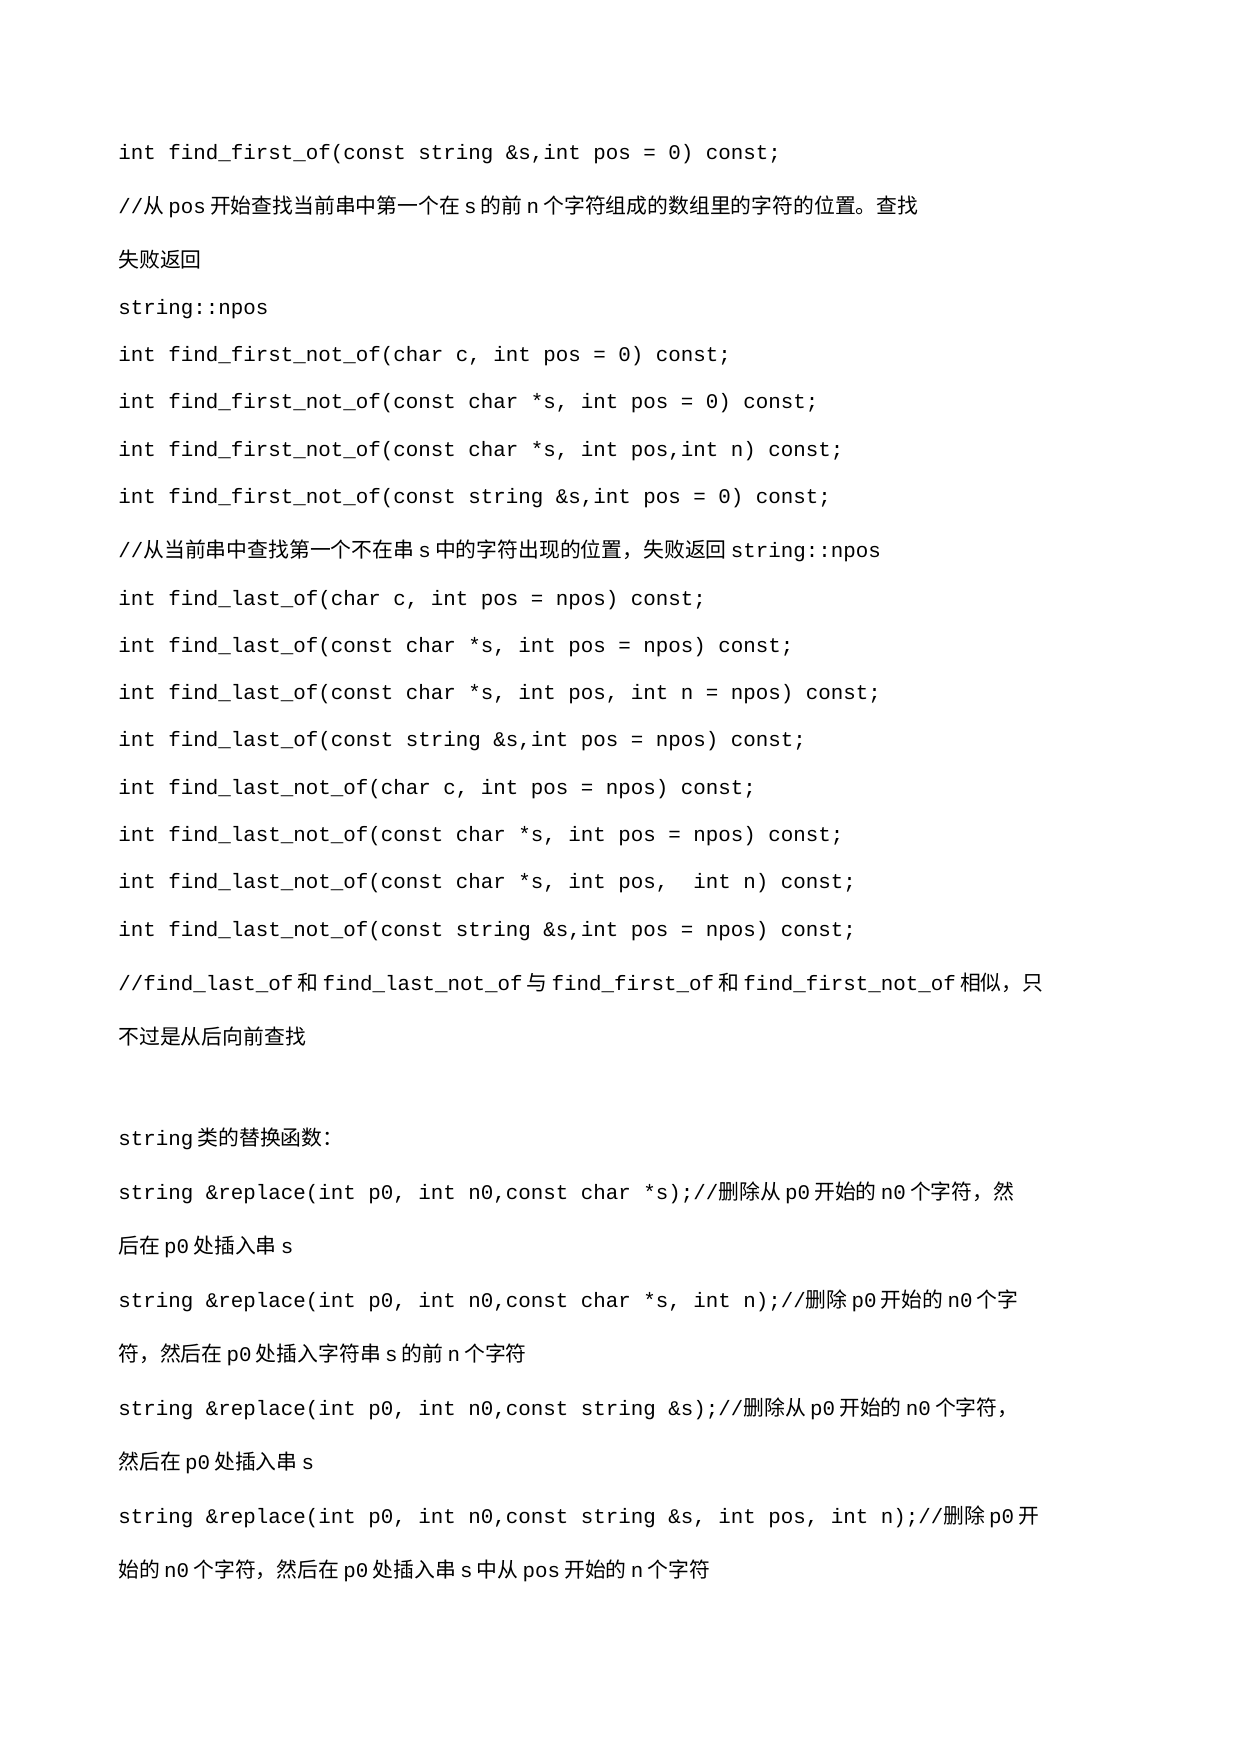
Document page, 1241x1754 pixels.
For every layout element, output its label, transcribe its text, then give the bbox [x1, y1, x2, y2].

text int find_last_not_of(const char *s, int pos, int n) const; [118, 871, 1122, 895]
text int find_last_of(char c, int pos = npos) const; [118, 587, 1122, 611]
text 始的n0个字符，然后在p0处插入串s中从pos开始的n个字符 [118, 1553, 1122, 1584]
text int find_last_of(const char *s, int pos = npos) const; [118, 635, 1122, 658]
text 失败返回 [118, 243, 1122, 273]
text 然后在p0处插入串s [118, 1445, 1122, 1476]
text string &replace(int p0, int n0,const char *s);//删除从p0开始的n0个字符，然 [118, 1175, 1122, 1206]
text int find_last_not_of(const char *s, int pos = npos) const; [118, 824, 1122, 848]
text //从当前串中查找第一个不在串s中的字符出现的位置，失败返回string::npos [118, 533, 1122, 564]
text string &replace(int p0, int n0,const string &s, int pos, int n);//删除p0开 [118, 1499, 1122, 1530]
text int find_first_not_of(const char *s, int pos = 0) const; [118, 392, 1122, 415]
text int find_first_not_of(const char *s, int pos,int n) const; [118, 439, 1122, 462]
text int find_first_not_of(char c, int pos = 0) const; [118, 344, 1122, 368]
text int find_first_of(const string &s,int pos = 0) const; [118, 142, 1122, 165]
text 后在p0处插入串s [118, 1229, 1122, 1259]
text //从pos开始查找当前串中第一个在s的前n个字符组成的数组里的字符的位置。查找 [118, 189, 1122, 219]
text string &replace(int p0, int n0,const string &s);//删除从p0开始的n0个字符， [118, 1391, 1122, 1422]
text int find_first_not_of(const string &s,int pos = 0) const; [118, 486, 1122, 510]
text 不过是从后向前查找 [118, 1020, 1122, 1050]
text int find_last_of(const char *s, int pos, int n = npos) const; [118, 682, 1122, 706]
text int find_last_not_of(const string &s,int pos = npos) const; [118, 918, 1122, 942]
text 符，然后在p0处插入字符串s的前n个字符 [118, 1337, 1122, 1368]
text int find_last_not_of(char c, int pos = npos) const; [118, 777, 1122, 800]
text int find_last_of(const string &s,int pos = npos) const; [118, 729, 1122, 753]
text string类的替换函数： [118, 1121, 1122, 1151]
text //find_last_of和find_last_not_of与find_first_of和find_first_not_of相似，只 [118, 966, 1122, 996]
text string &replace(int p0, int n0,const char *s, int n);//删除p0开始的n0个字 [118, 1283, 1122, 1314]
text string::npos [118, 297, 1122, 321]
